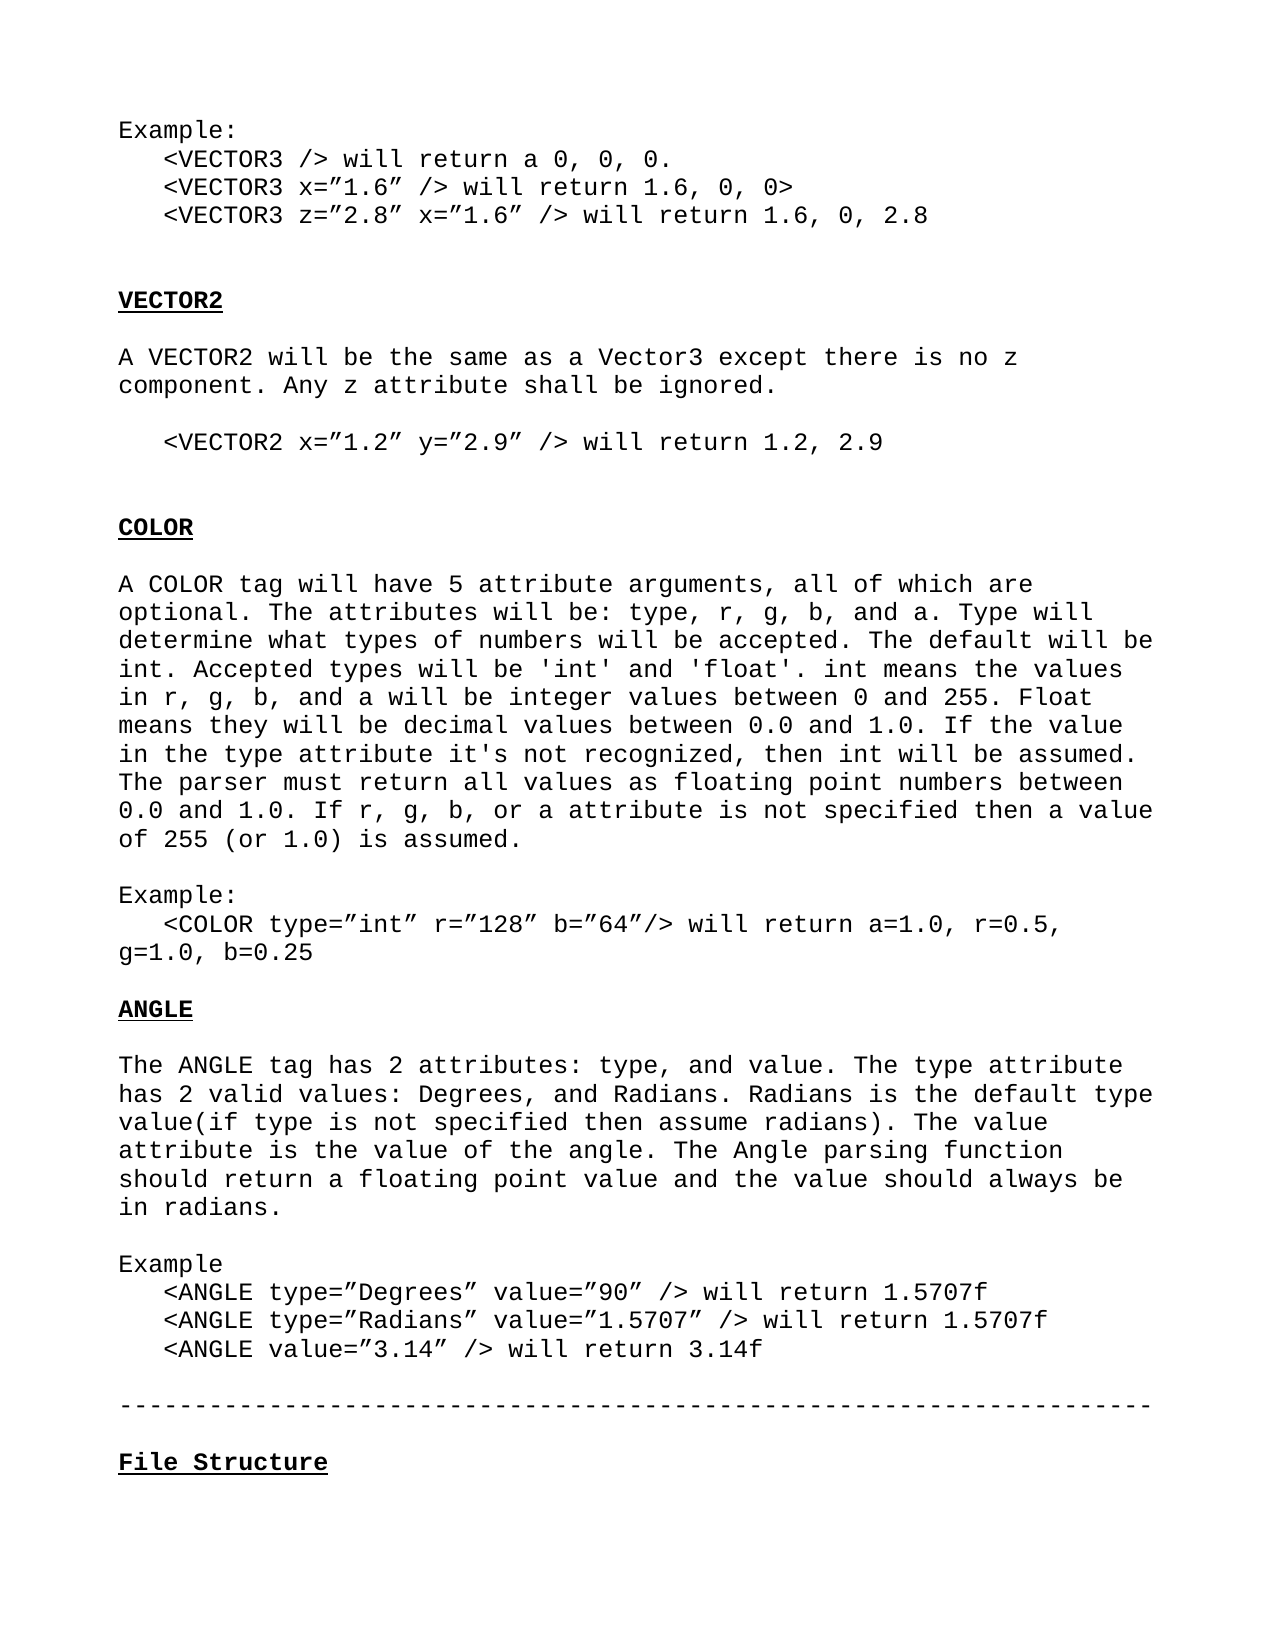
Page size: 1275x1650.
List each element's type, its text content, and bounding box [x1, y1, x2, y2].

text <VECTOR3 x=”1.6” /> will return 1.6, 0, 0> [118, 175, 1157, 203]
text A COLOR tag will have 5 attribute arguments, all of which are optional. The attributes will be: type, r, g, b, and a. Type will determine what types of numbers will be accepted. The default will be int. Accepted types will be 'int' and 'float'. int means the values in r, g, b, and a will be integer values between 0 and 255. Float means they will be decimal values between 0.0 and 1.0. If the value in the type attribute it's not recognized, then int will be assumed. The parser must return all values as floating point numbers between 0.0 and 1.0. If r, g, b, or a attribute is not specified then a value of 255 (or 1.0) is assumed. [118, 571, 1157, 855]
text Example [118, 1251, 1157, 1280]
text File Structure [118, 1450, 1157, 1478]
text COLOR [118, 515, 1157, 543]
text <ANGLE type=”Radians” value=”1.5707” /> will return 1.5707f [118, 1308, 1157, 1336]
text <VECTOR3 /> will return a 0, 0, 0. [118, 146, 1157, 175]
text A VECTOR2 will be the same as a Vector3 except there is no z component. Any z attribute shall be ignored. [118, 345, 1157, 401]
text VECTOR2 [118, 288, 1157, 316]
text Example: [118, 118, 1157, 146]
text <VECTOR2 x=”1.2” y=”2.9” /> will return 1.2, 2.9 [118, 430, 1157, 458]
text The ANGLE tag has 2 attributes: type, and value. The type attribute has 2 valid values: Degrees, and Radians. Radians is the default type value(if type is not specified then assume radians). The value attribute is the value of the angle. The Angle parsing function should return a floating point value and the value should always be in radians. [118, 1053, 1157, 1223]
text ANGLE [118, 996, 1157, 1025]
text Example: [118, 883, 1157, 911]
text <VECTOR3 z=”2.8” x=”1.6” /> will return 1.6, 0, 2.8 [118, 203, 1157, 231]
text <ANGLE type=”Degrees” value=”90” /> will return 1.5707f [118, 1280, 1157, 1308]
text <COLOR type=”int” r=”128” b=”64”/> will return a=1.0, r=0.5, g=1.0, b=0.25 [118, 911, 1157, 968]
text --------------------------------------------------------------------- [118, 1393, 1157, 1421]
text <ANGLE value=”3.14” /> will return 3.14f [118, 1336, 1157, 1365]
